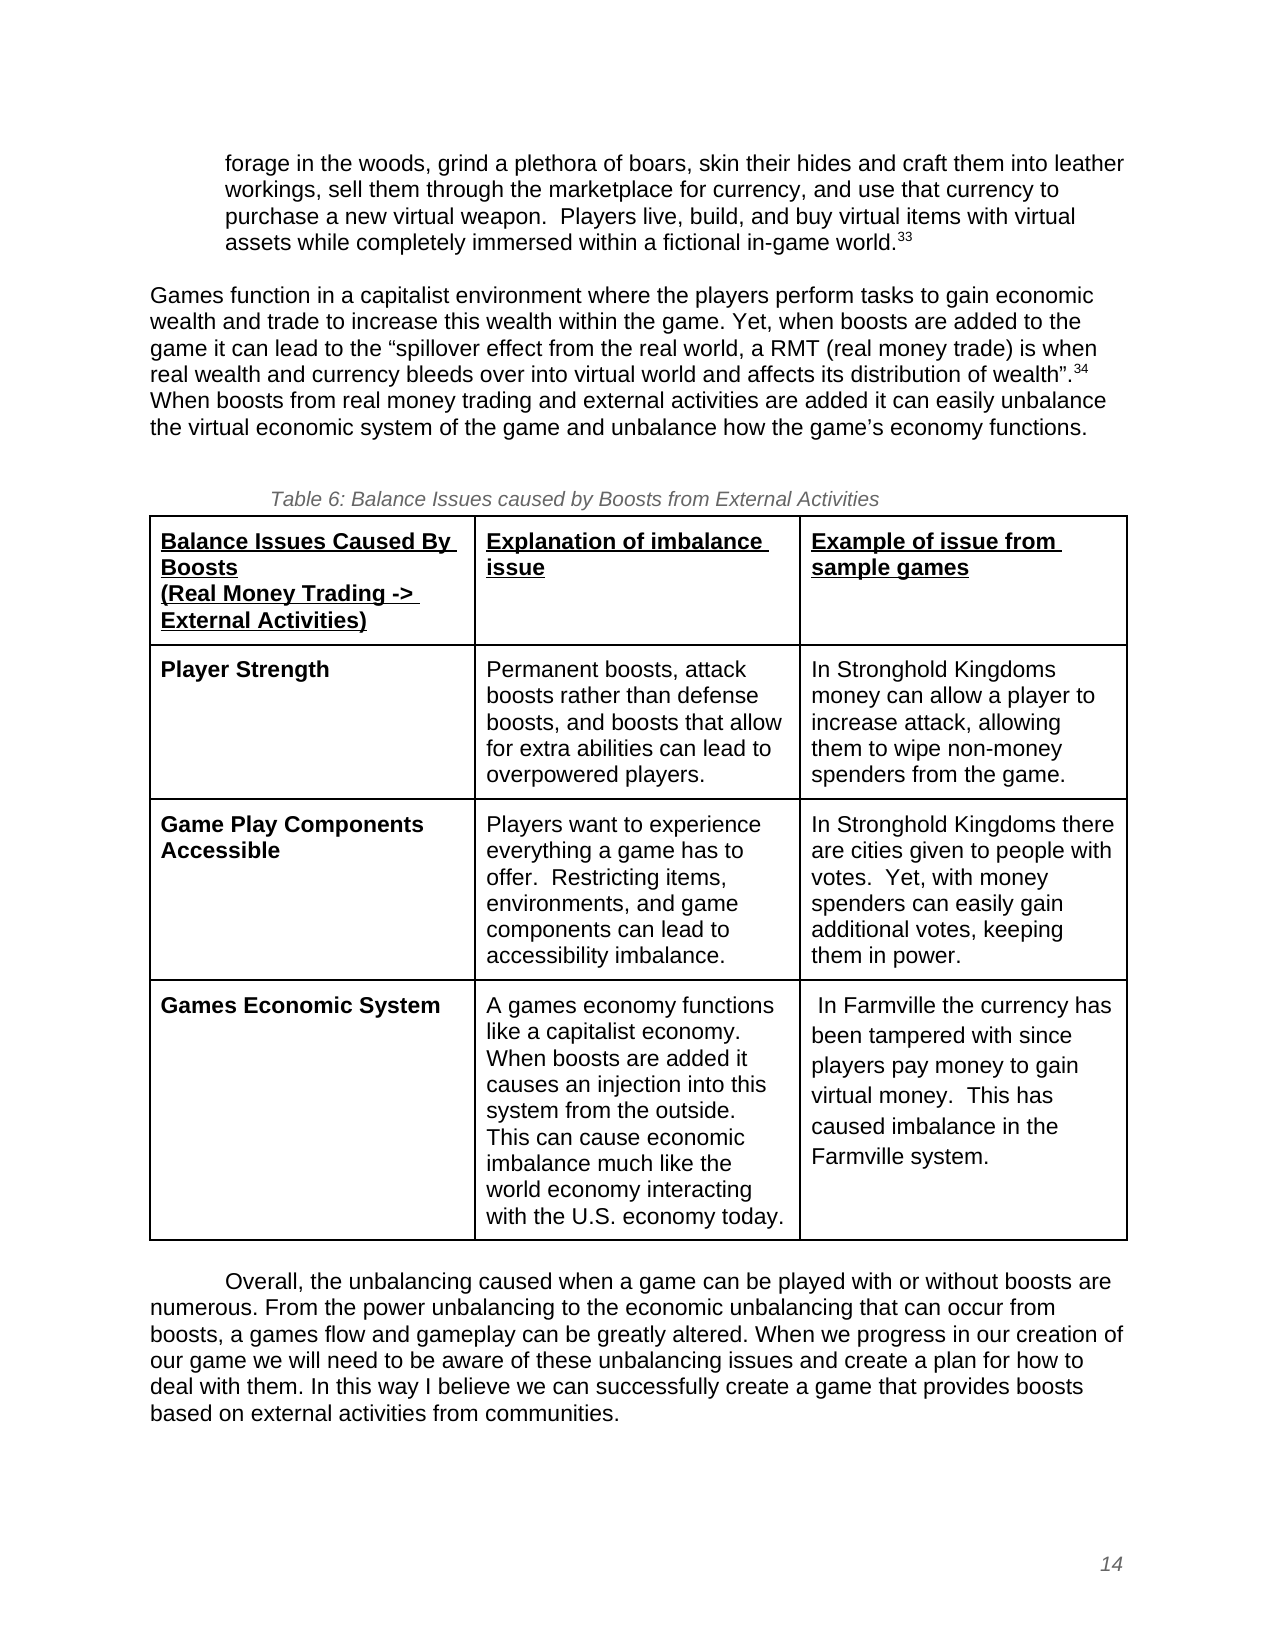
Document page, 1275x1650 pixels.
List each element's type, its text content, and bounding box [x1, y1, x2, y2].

subtitle Table 6: Balance Issues caused by Boosts from External Activities [150, 487, 1125, 511]
table_cell Game Play Components Accessible [151, 800, 474, 979]
table_cell Players want to experience everything a game has to offer. Restricting items, environments, and game components can lead to accessibility imbalance. [476, 800, 799, 979]
table_cell Player Strength [151, 646, 474, 798]
table_header Balance Issues Caused By Boosts (Real Money Trading -> External Activities) [151, 517, 474, 643]
text Overall, the unbalancing caused when a game can be played with or without boosts are numerous. From the power unbalancing to the economic unbalancing that can occur from boosts, a games flow and gameplay can be greatly altered. When we progress in our creation of our game we will need to be aware of these unbalancing issues and create a plan for how to deal with them. In this way I believe we can successfully create a game that provides boosts based on external activities from communities. [150, 1268, 1125, 1426]
table_cell A games economy functions like a capitalist economy. When boosts are added it causes an injection into this system from the outside. This can cause economic imbalance much like the world economy interacting with the U.S. economy today. [476, 981, 799, 1239]
table_cell In Farmville the currency has been tampered with since players pay money to gain virtual money. This has caused imbalance in the Farmville system. [801, 981, 1126, 1239]
table_cell Games Economic System [151, 981, 474, 1239]
table_cell Permanent boosts, attack boosts rather than defense boosts, and boosts that allow for extra abilities can lead to overpowered players. [476, 646, 799, 798]
text forage in the woods, grind a plethora of boars, skin their hides and craft them into leather workings, sell them through the marketplace for currency, and use that currency to purchase a new virtual weapon. Players live, build, and buy virtual items with virtual assets while completely immersed within a fictional in‐game world.33 [225, 150, 1125, 255]
table_cell In Stronghold Kingdoms there are cities given to people with votes. Yet, with money spenders can easily gain additional votes, keeping them in power. [801, 800, 1126, 979]
table_cell In Stronghold Kingdoms money can allow a player to increase attack, allowing them to wipe non-money spenders from the game. [801, 646, 1126, 798]
table_header Explanation of imbalance issue [476, 517, 799, 643]
table_header Example of issue from sample games [801, 517, 1126, 643]
text Games function in a capitalist environment where the players perform tasks to gain economic wealth and trade to increase this wealth within the game. Yet, when boosts are added to the game it can lead to the “spillover effect from the real world, a RMT (real money trade) is when real wealth and currency bleeds over into virtual world and affects its distribution of wealth”.34 When boosts from real money trading and external activities are added it can easily unbalance the virtual economic system of the game and unbalance how the game’s economy functions. [150, 282, 1125, 440]
